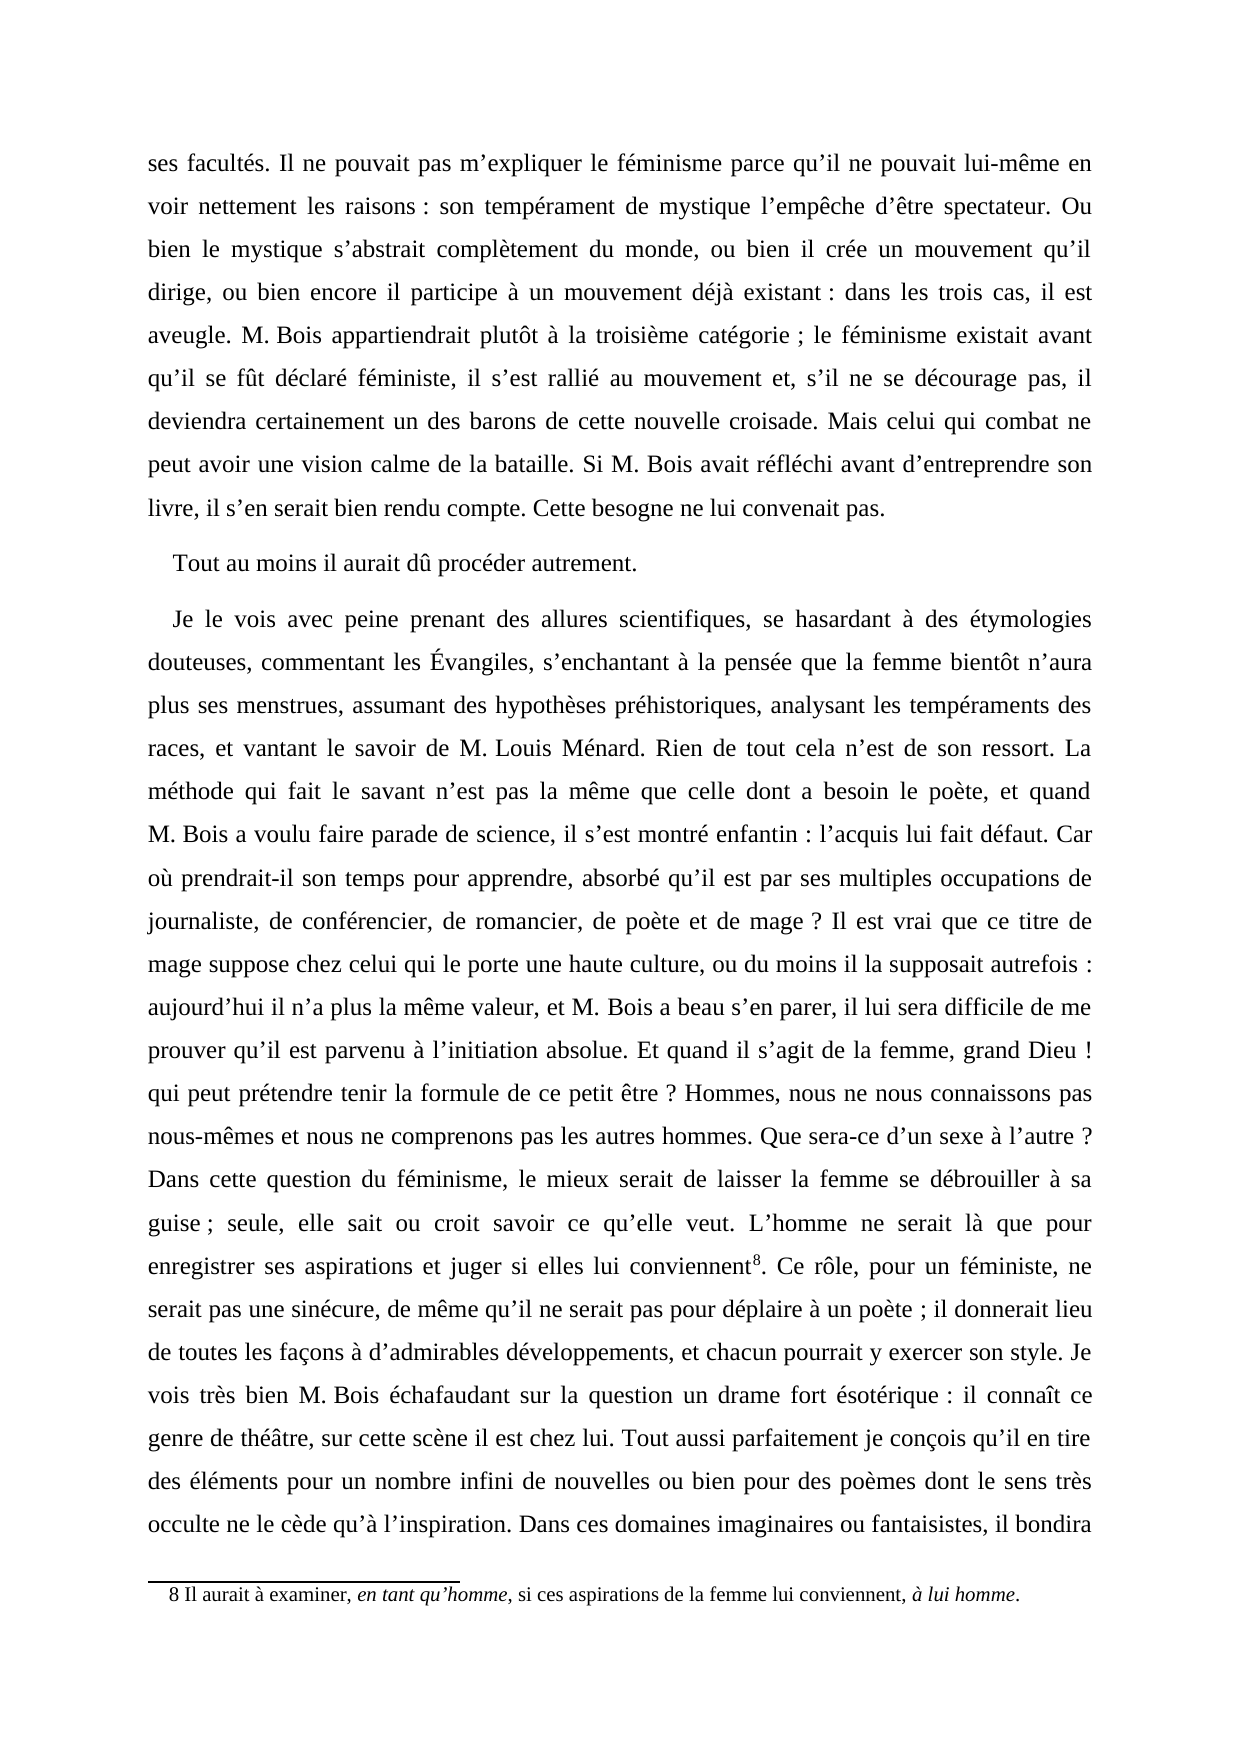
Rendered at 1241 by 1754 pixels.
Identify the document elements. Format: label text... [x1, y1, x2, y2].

text Je le vois avec peine prenant des allures scientifiques, se hasardant à des étymologies douteuses, commentant les Évangiles, s’enchantant à la pensée que la femme bientôt n’aura plus ses menstrues, assumant des hypothèses préhistoriques, analysant les tempéraments des races, et vantant le savoir de M. Louis Ménard. Rien de tout cela n’est de son ressort. La méthode qui fait le savant n’est pas la même que celle dont a besoin le poète, et quand M. Bois a voulu faire parade de science, il s’est montré enfantin : l’acquis lui fait défaut. Car où prendrait-il son temps pour apprendre, absorbé qu’il est par ses multiples occupations de journaliste, de conférencier, de romancier, de poète et de mage ? Il est vrai que ce titre de mage suppose chez celui qui le porte une haute culture, ou du moins il la supposait autrefois : aujourd’hui il n’a plus la même valeur, et M. Bois a beau s’en parer, il lui sera difficile de me prouver qu’il est parvenu à l’initiation absolue. Et quand il s’agit de la femme, grand Dieu ! qui peut prétendre tenir la formule de ce petit être ? Hommes, nous ne nous connaissons pas nous-mêmes et nous ne comprenons pas les autres hommes. Que sera-ce d’un sexe à l’autre ? Dans cette question du féminisme, le mieux serait de laisser la femme se débrouiller à sa guise ; seule, elle sait ou croit savoir ce qu’elle veut. L’homme ne serait là que pour enregistrer ses aspirations et juger si elles lui conviennent. Ce rôle, pour un féministe, ne serait pas une sinécure, de même qu’il ne serait pas pour déplaire à un poète ; il donnerait lieu de toutes les façons à d’admirables développements, et chacun pourrait y exercer son style. Je vois très bien M. Bois échafaudant sur la question un drame fort ésotérique : il connaît ce genre de théâtre, sur cette scène il est chez lui. Tout aussi parfaitement je conçois qu’il en tire des éléments pour un nombre infini de nouvelles ou bien pour des poèmes dont le sens très occulte ne le cède qu’à l’inspiration. Dans ces domaines imaginaires ou fantaisistes, il bondira [148, 604, 1093, 1538]
text Il aurait à examiner, en tant qu’homme, si ces aspirations de la femme lui conviennent, à lui homme. [148, 1582, 1093, 1606]
text Tout au moins il aurait dû procéder autrement. [148, 548, 1093, 577]
text ses facultés. Il ne pouvait pas m’expliquer le féminisme parce qu’il ne pouvait lui-même en voir nettement les raisons : son tempérament de mystique l’empêche d’être spectateur. Ou bien le mystique s’abstrait complètement du monde, ou bien il crée un mouvement qu’il dirige, ou bien encore il participe à un mouvement déjà existant : dans les trois cas, il est aveugle. M. Bois appartiendrait plutôt à la troisième catégorie ; le féminisme existait avant qu’il se fût déclaré féministe, il s’est rallié au mouvement et, s’il ne se décourage pas, il deviendra certainement un des barons de cette nouvelle croisade. Mais celui qui combat ne peut avoir une vision calme de la bataille. Si M. Bois avait réfléchi avant d’entreprendre son livre, il s’en serait bien rendu compte. Cette besogne ne lui convenait pas. [148, 148, 1093, 521]
